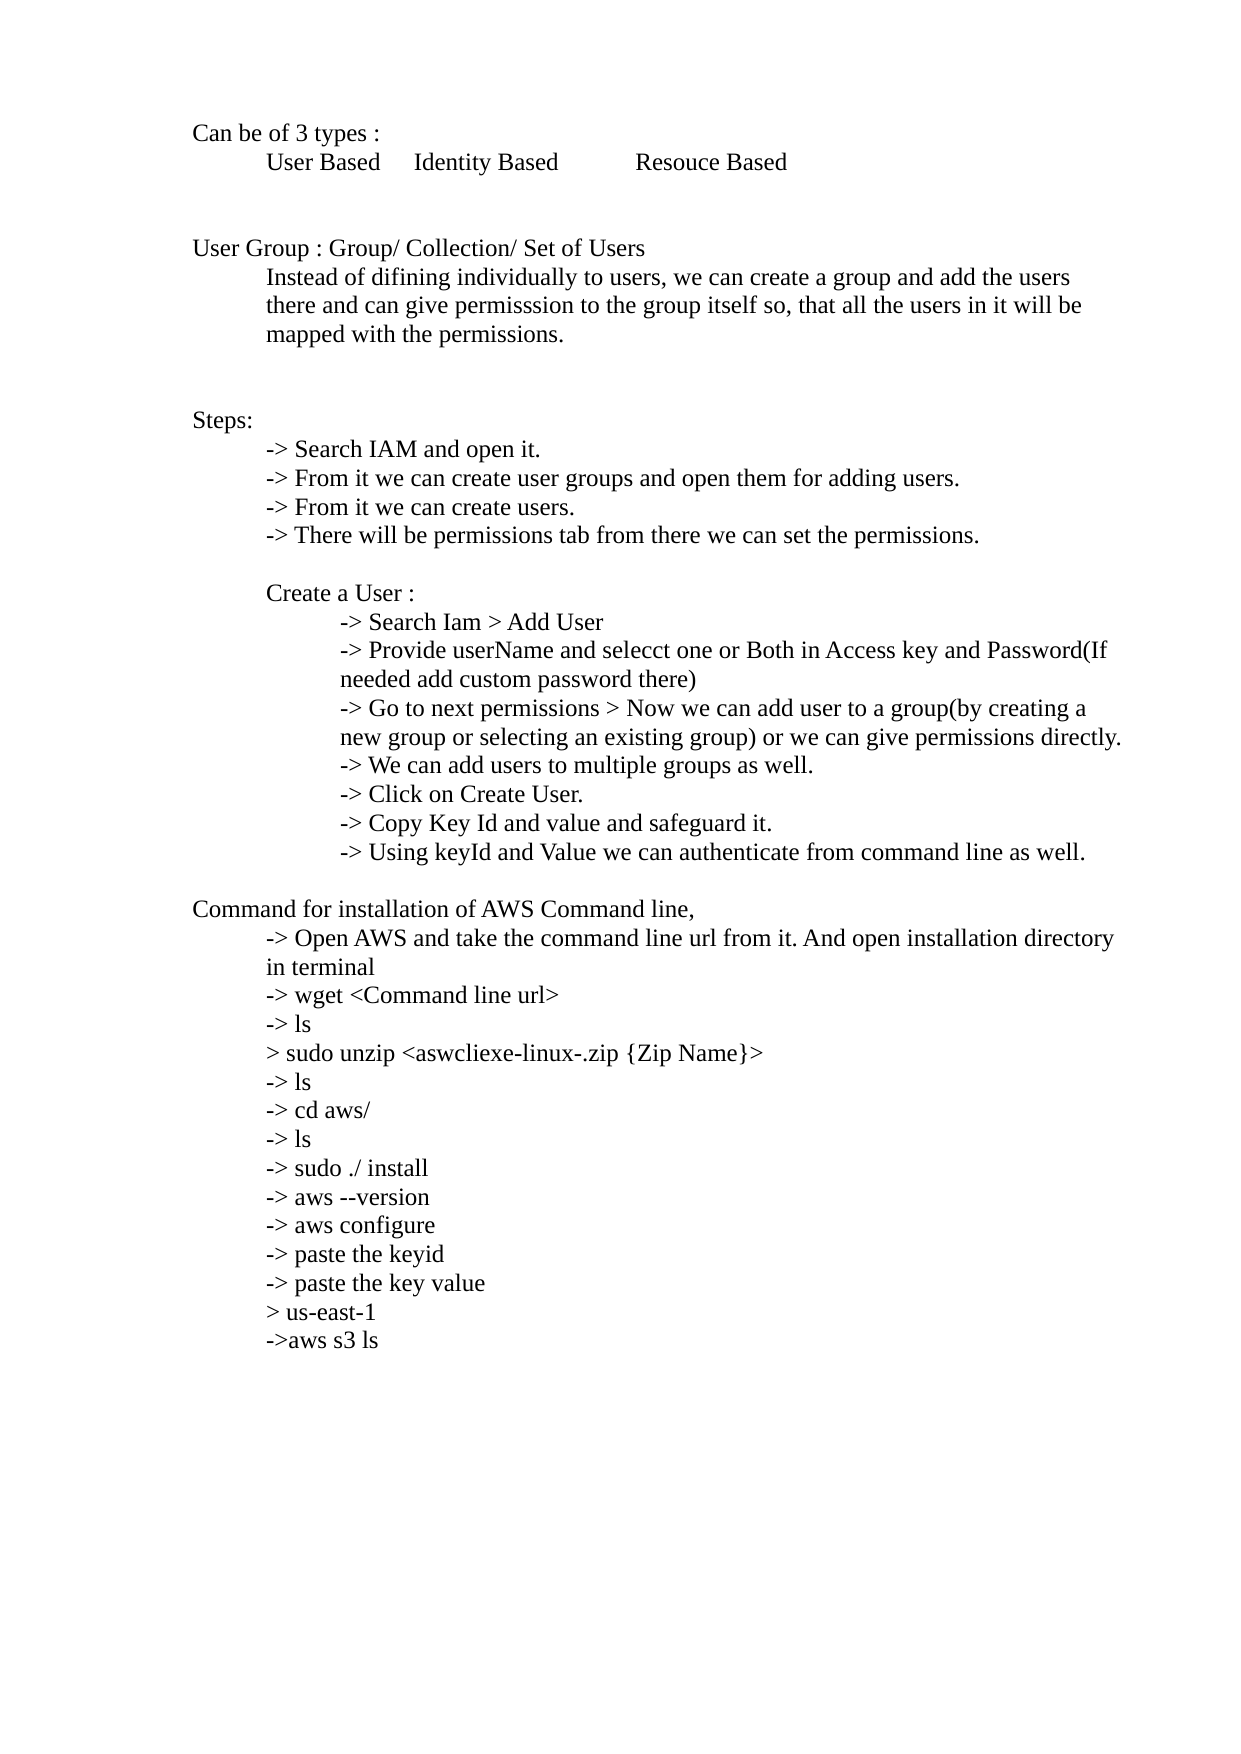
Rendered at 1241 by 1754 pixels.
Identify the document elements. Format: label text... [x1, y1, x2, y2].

text User Based Identity Based Resouce Based [118, 147, 1122, 176]
text User Group : Group/ Collection/ Set of Users [118, 233, 1122, 262]
text -> sudo ./ install [118, 1153, 1122, 1182]
text -> aws --version [118, 1182, 1122, 1211]
text ->aws s3 ls [118, 1326, 1122, 1354]
text -> Go to next permissions > Now we can add user to a group(by creating a new group or selecting an existing group) or we can give permissions directly. [118, 693, 1122, 751]
text -> Search Iam > Add User [118, 607, 1122, 636]
text Create a User : [118, 578, 1122, 607]
text -> Search IAM and open it. [118, 434, 1122, 463]
text Steps: [118, 406, 1122, 434]
text -> ls [118, 1067, 1122, 1096]
text -> We can add users to multiple groups as well. [118, 751, 1122, 779]
text -> Using keyId and Value we can authenticate from command line as well. [118, 837, 1122, 866]
text Command for installation of AWS Command line, [118, 894, 1122, 923]
text -> There will be permissions tab from there we can set the permissions. [118, 521, 1122, 549]
text > us-east-1 [118, 1297, 1122, 1326]
text > sudo unzip <aswcliexe-linux-.zip {Zip Name}> [118, 1038, 1122, 1067]
text -> ls [118, 1009, 1122, 1038]
text -> Click on Create User. [118, 779, 1122, 808]
text -> From it we can create user groups and open them for adding users. [118, 463, 1122, 492]
text -> aws configure [118, 1211, 1122, 1239]
text -> cd aws/ [118, 1096, 1122, 1124]
text -> Provide userName and selecct one or Both in Access key and Password(If needed add custom password there) [118, 636, 1122, 693]
text -> paste the keyid [118, 1239, 1122, 1268]
text Can be of 3 types : [118, 118, 1122, 147]
text -> Copy Key Id and value and safeguard it. [118, 808, 1122, 837]
text -> paste the key value [118, 1268, 1122, 1297]
text Instead of difining individually to users, we can create a group and add the users there and can give permisssion to the group itself so, that all the users in it will be mapped with the permissions. [118, 262, 1122, 348]
text -> ls [118, 1124, 1122, 1153]
text -> wget <Command line url> [118, 981, 1122, 1009]
text -> Open AWS and take the command line url from it. And open installation directory in terminal [118, 923, 1122, 981]
text -> From it we can create users. [118, 492, 1122, 521]
